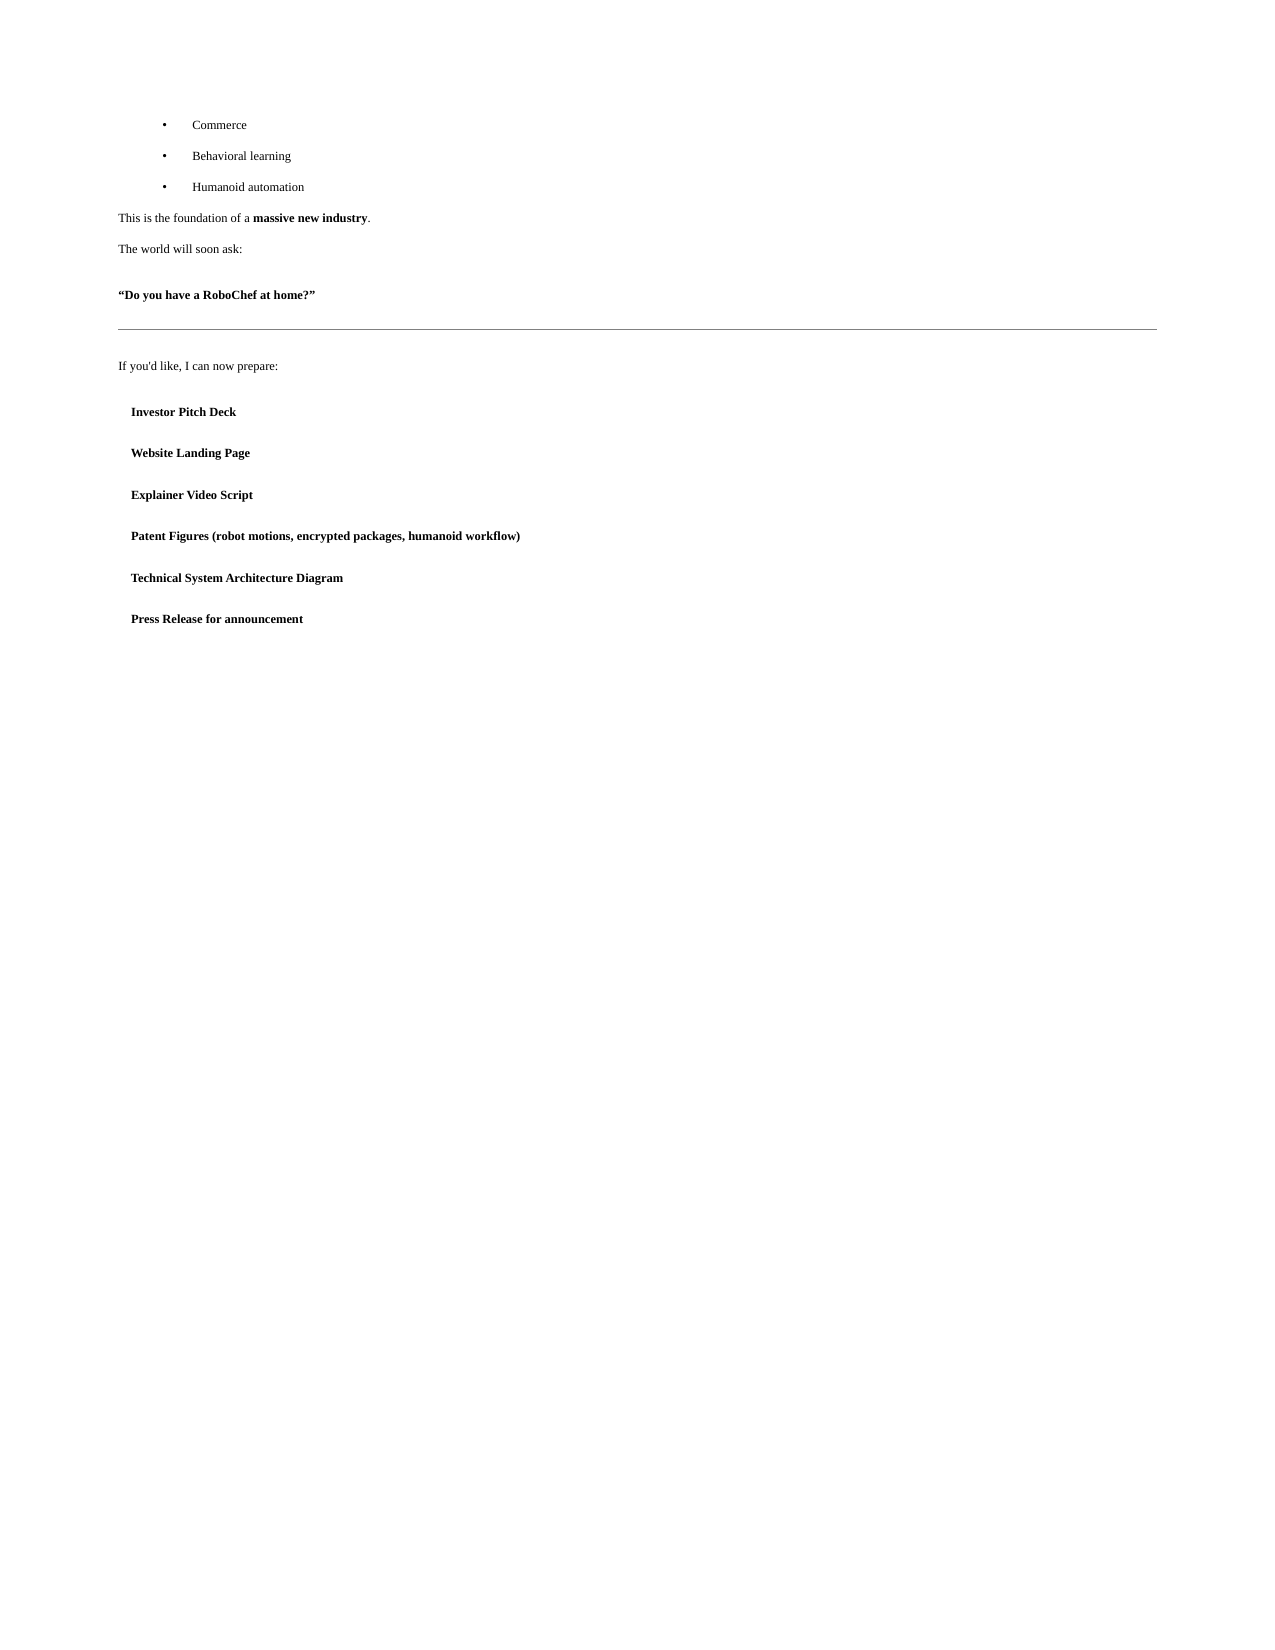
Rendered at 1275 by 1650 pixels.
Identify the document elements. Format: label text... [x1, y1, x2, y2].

subtitle ✅ Press Release for announcement [118, 612, 1157, 626]
subtitle ✅ Explainer Video Script [118, 488, 1157, 502]
subtitle ✅ Website Landing Page [118, 446, 1157, 461]
subtitle “Do you have a RoboChef at home?” [118, 288, 1157, 302]
list Behavioral learning [162, 149, 1157, 163]
subtitle ✅ Patent Figures (robot motions, encrypted packages, humanoid workflow) [118, 529, 1157, 543]
list Commerce [162, 118, 1157, 132]
list Humanoid automation [162, 180, 1157, 194]
subtitle ✅ Technical System Architecture Diagram [118, 571, 1157, 585]
text If you'd like, I can now prepare: [118, 359, 1157, 373]
text The world will soon ask: [118, 242, 1157, 257]
text This is the foundation of a massive new industry. [118, 211, 1157, 226]
subtitle ✅ Investor Pitch Deck [118, 405, 1157, 419]
